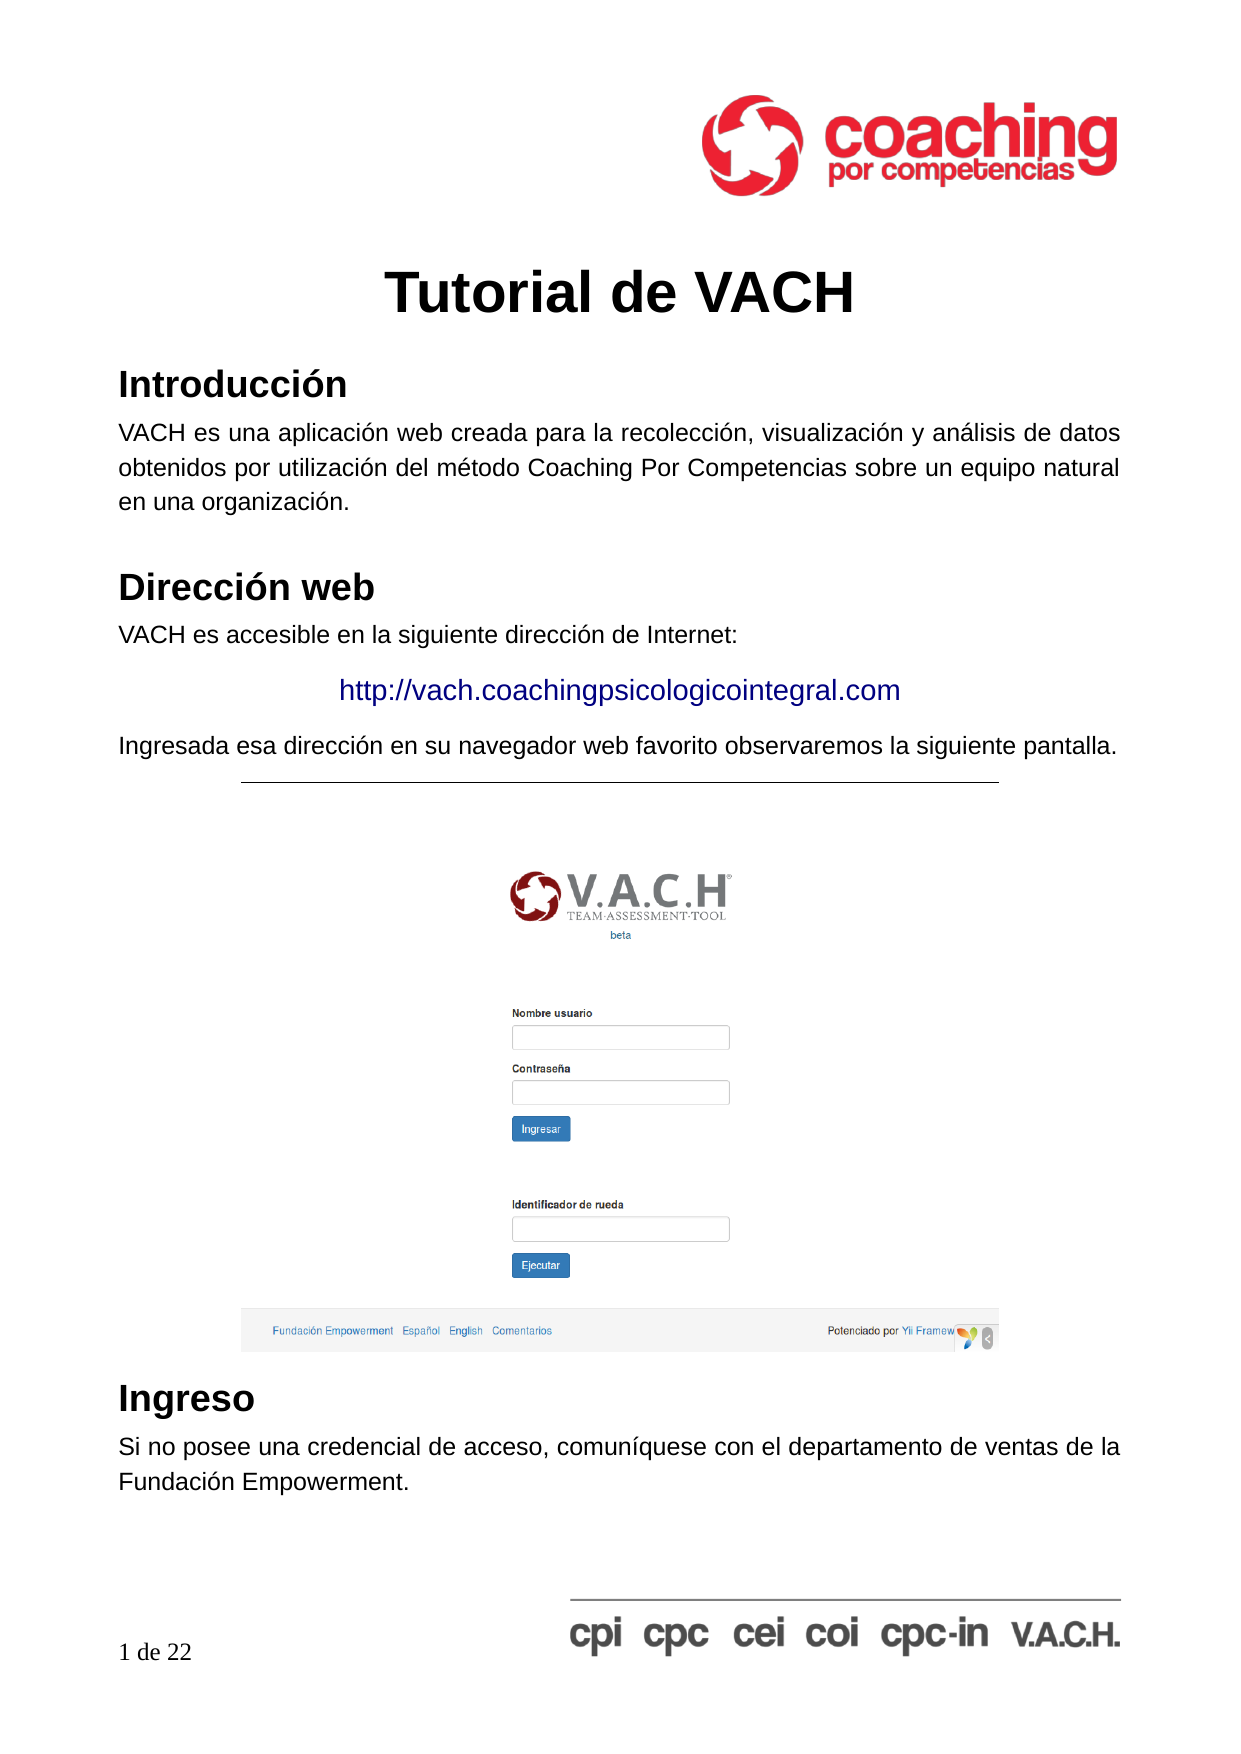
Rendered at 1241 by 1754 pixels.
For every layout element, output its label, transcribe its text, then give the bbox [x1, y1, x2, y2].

subtitle Introducción [118, 362, 1122, 406]
picture [241, 782, 999, 1352]
text Si no posee una credencial de acceso, comuníquese con el departamento de ventas de la Fundación Empowerment. [118, 1432, 1122, 1496]
text Ingresada esa dirección en su navegador web favorito observaremos la siguiente pantalla. [118, 731, 1122, 759]
text http://vach.coachingpsicologicointegral.com [118, 673, 1122, 706]
subtitle Dirección web [118, 564, 1122, 608]
picture [565, 1597, 1123, 1660]
text VACH es accesible en la siguiente dirección de Internet: [118, 621, 1122, 649]
text VACH es una aplicación web creada para la recolección, visualización y análisis de datos obtenidos por utilización del método Coaching Por Competencias sobre un equipo natural en una organización. [118, 418, 1122, 516]
subtitle Ingreso [118, 1376, 1122, 1420]
title Tutorial de VACH [118, 257, 1122, 324]
picture [695, 88, 1123, 203]
